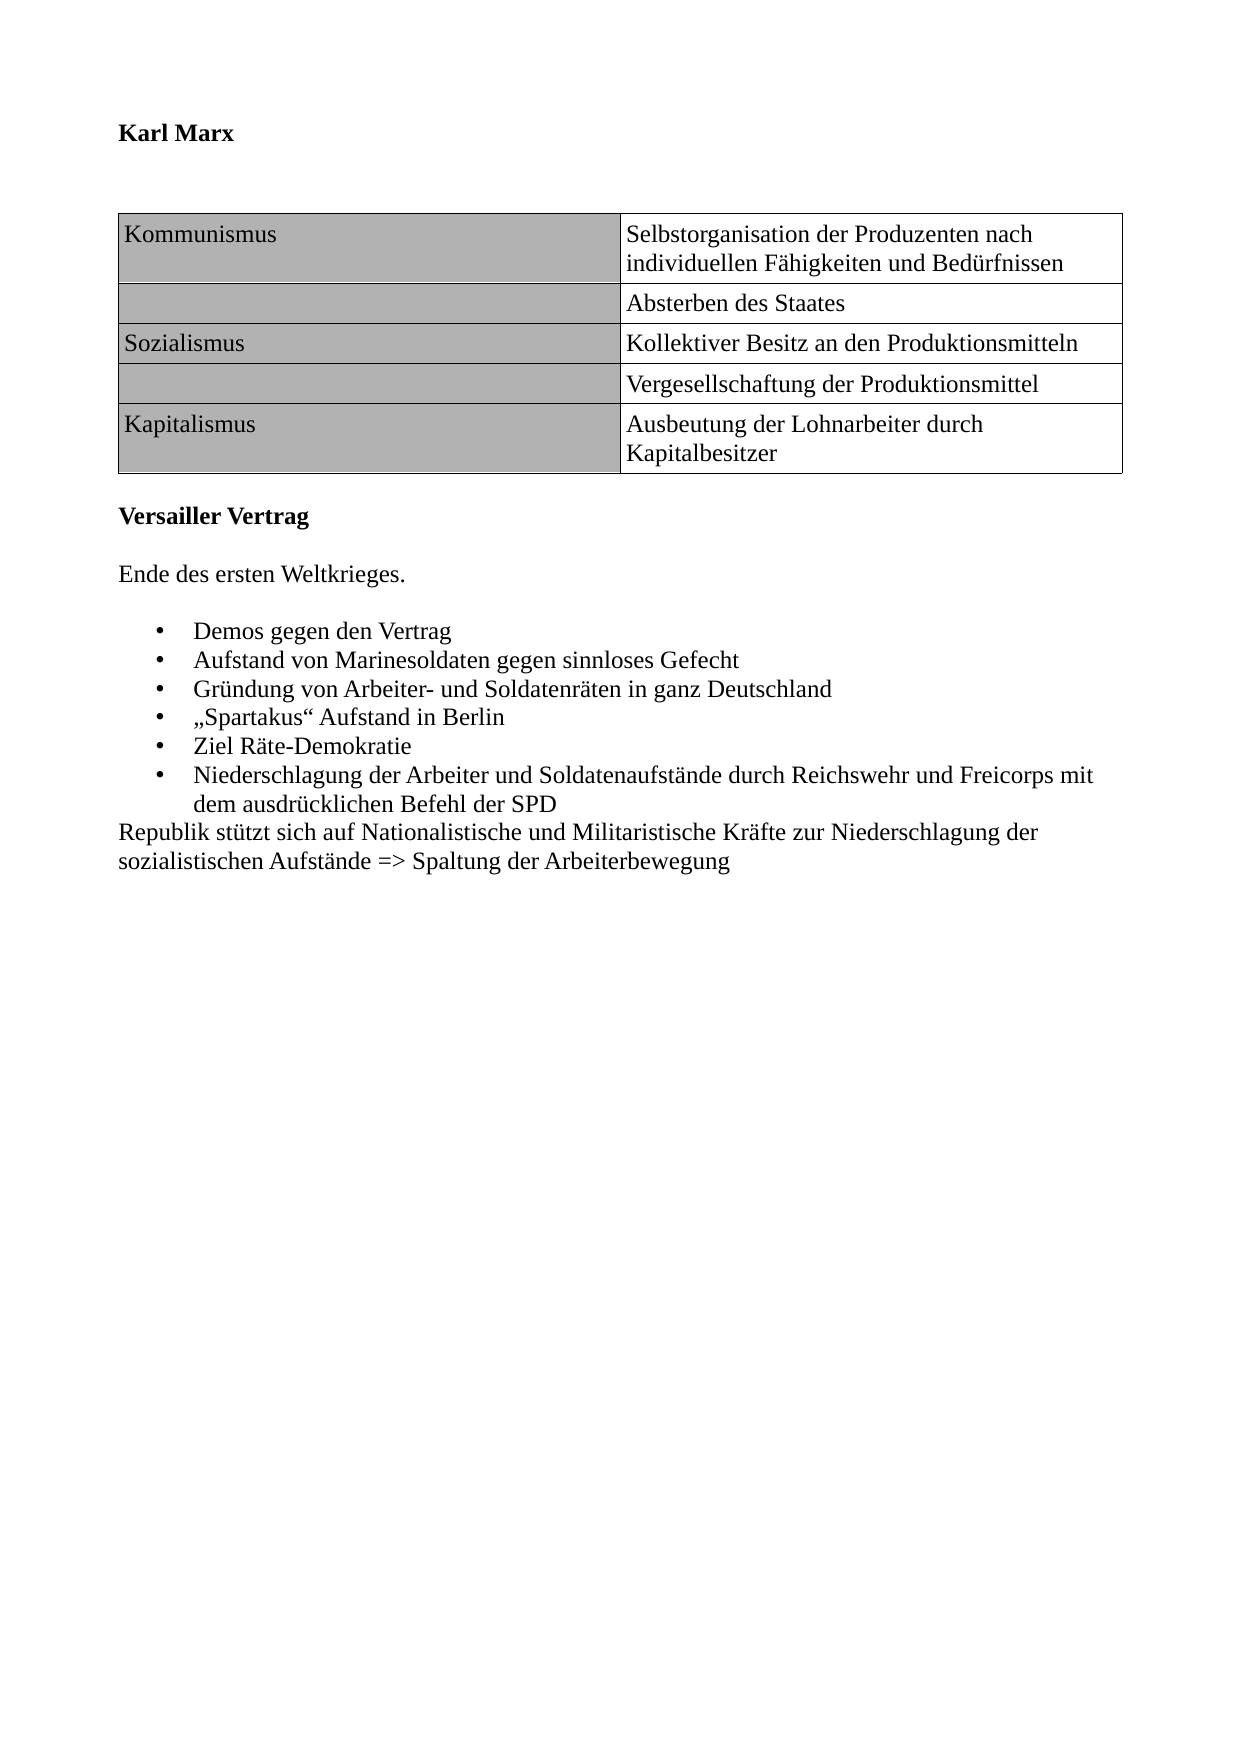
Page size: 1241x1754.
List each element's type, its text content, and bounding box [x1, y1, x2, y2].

table_cell Absterben des Staates [621, 284, 1122, 323]
list Niederschlagung der Arbeiter und Soldatenaufstände durch Reichswehr und Freicorps mit dem ausdrücklichen Befehl der SPD [156, 760, 1122, 817]
text Karl Marx [118, 118, 1122, 147]
list Gründung von Arbeiter- und Soldatenräten in ganz Deutschland [156, 674, 1122, 702]
text Republik stützt sich auf Nationalistische und Militaristische Kräfte zur Niederschlagung der sozialistischen Aufstände => Spaltung der Arbeiterbewegung [118, 817, 1122, 875]
table_cell Kollektiver Besitz an den Produktionsmitteln [621, 324, 1122, 363]
table_cell Sozialismus [119, 324, 620, 363]
table_header Selbstorganisation der Produzenten nach individuellen Fähigkeiten und Bedürfnissen [621, 214, 1122, 282]
table_cell Ausbeutung der Lohnarbeiter durch Kapitalbesitzer [621, 404, 1122, 472]
table_header Kommunismus [119, 214, 620, 282]
table_cell Vergesellschaftung der Produktionsmittel [621, 364, 1122, 403]
text Ende des ersten Weltkrieges. [118, 559, 1122, 587]
table_cell [119, 364, 620, 403]
list Ziel Räte-Demokratie [156, 731, 1122, 760]
list Aufstand von Marinesoldaten gegen sinnloses Gefecht [156, 645, 1122, 674]
text Versailler Vertrag [118, 501, 1122, 530]
list Demos gegen den Vertrag [156, 616, 1122, 645]
table_cell [119, 284, 620, 323]
list „Spartakus“ Aufstand in Berlin [156, 702, 1122, 731]
table_cell Kapitalismus [119, 404, 620, 472]
